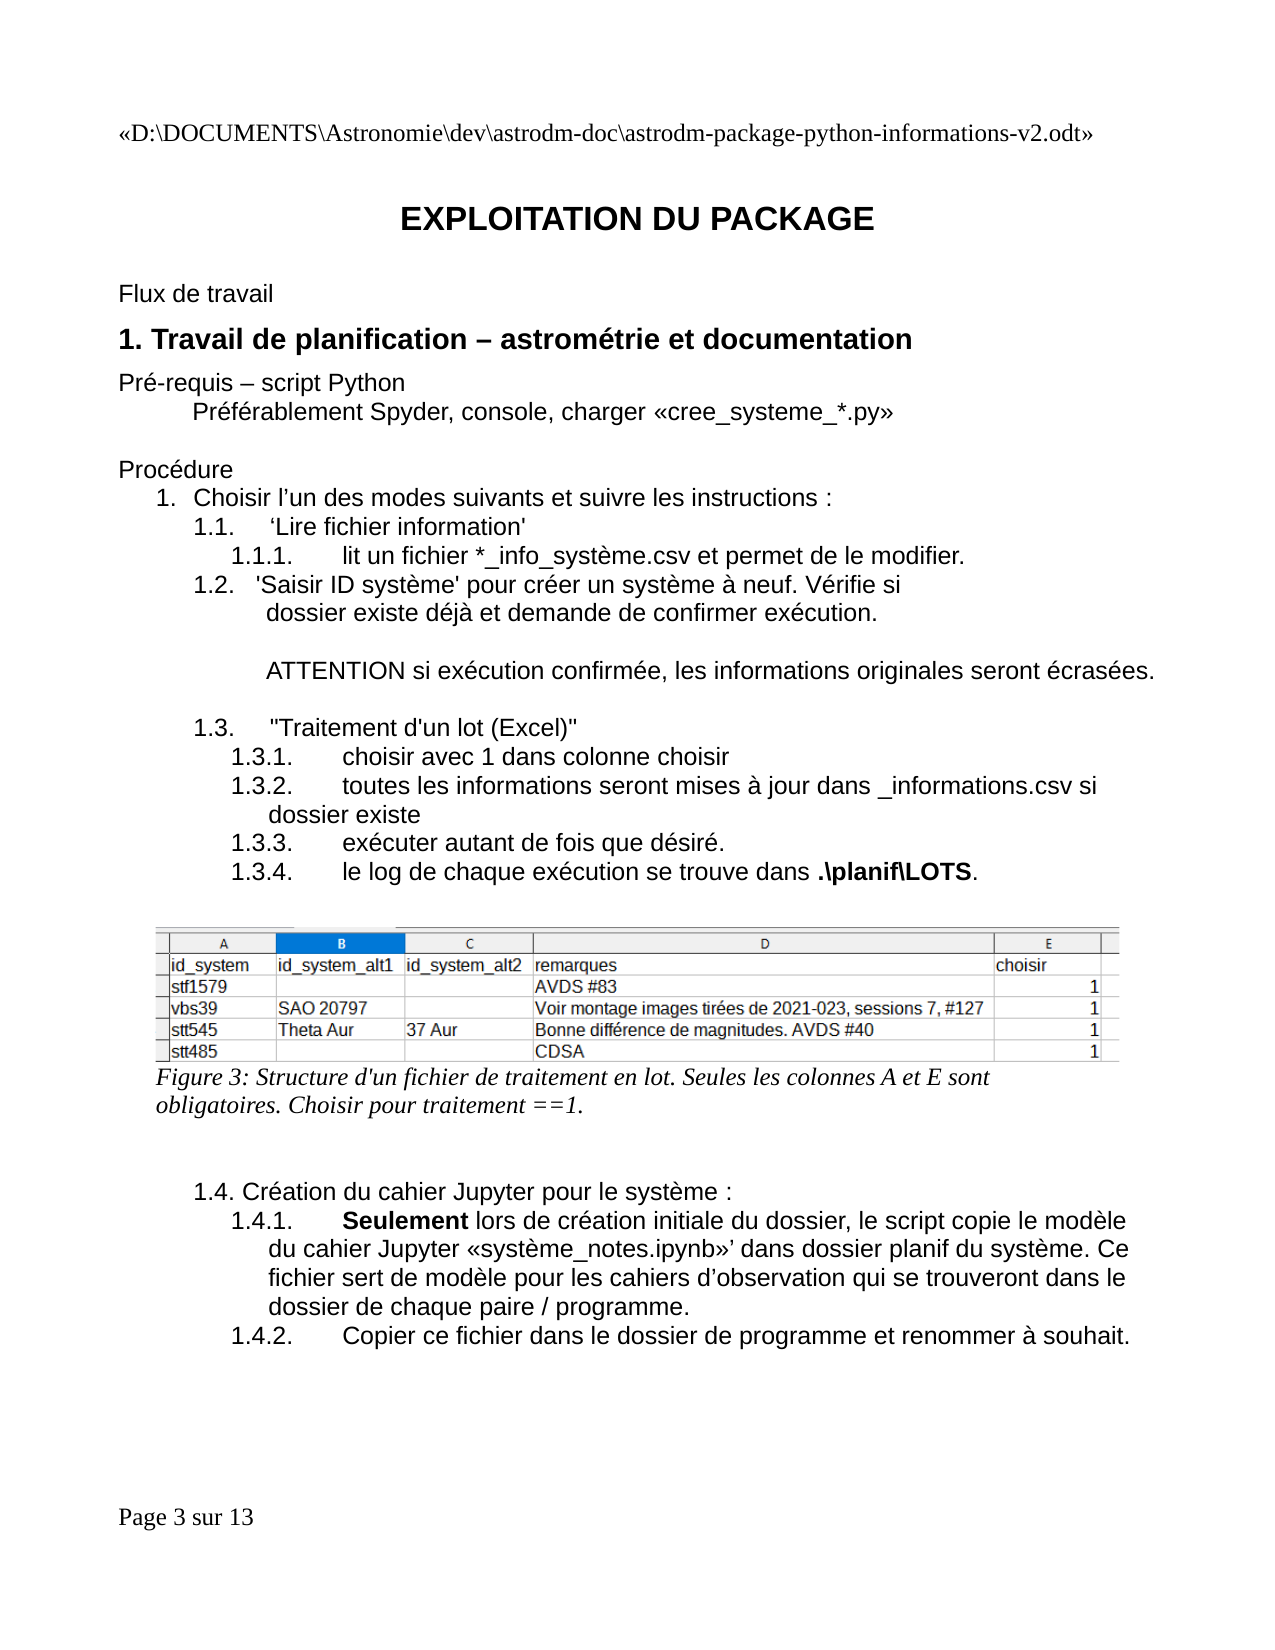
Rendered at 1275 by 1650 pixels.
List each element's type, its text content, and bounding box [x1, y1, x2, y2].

list "Traitement d'un lot (Excel)" [193, 713, 1157, 742]
list lit un fichier *_info_système.csv et permet de le modifier. [231, 541, 1157, 570]
list Création du cahier Jupyter pour le système : [193, 1177, 1157, 1206]
list ‘Lire fichier information' [193, 512, 1157, 541]
list exécuter autant de fois que désiré. [231, 828, 1157, 857]
text Préférablement Spyder, console, charger «cree_systeme_*.py» [118, 397, 1157, 426]
list 'Saisir ID système' pour créer un système à neuf. Vérifie si [193, 570, 1157, 598]
list choisir avec 1 dans colonne choisir [231, 742, 1157, 771]
text Flux de travail [118, 279, 1157, 308]
text dossier existe déjà et demande de confirmer exécution. [118, 598, 1157, 627]
list Seulement lors de création initiale du dossier, le script copie le modèle du cahier Jupyter «système_notes.ipynb»’ dans dossier planif du système. Ce fichier sert de modèle pour les cahiers d’observation qui se trouveront dans le dossier de chaque paire / programme. [231, 1206, 1157, 1321]
subtitle 1. Travail de planification – astrométrie et documentation [118, 322, 1157, 356]
picture [155, 927, 1120, 1062]
list Copier ce fichier dans le dossier de programme et renommer à souhait. [231, 1321, 1157, 1349]
text ATTENTION si exécution confirmée, les informations originales seront écrasées. [118, 656, 1157, 685]
list toutes les informations seront mises à jour dans _informations.csv si dossier existe [231, 771, 1157, 828]
list Choisir l’un des modes suivants et suivre les instructions : [156, 483, 1157, 512]
text Procédure [118, 455, 1157, 483]
text Pré-requis – script Python [118, 368, 1157, 397]
text Figure 3: Structure d'un fichier de traitement en lot. Seules les colonnes A et E sont obligatoires. Choisir pour traitement ==1. [156, 1062, 1119, 1119]
subtitle EXPLOITATION DU PACKAGE [118, 199, 1157, 238]
list le log de chaque exécution se trouve dans .\planif\LOTS. [231, 857, 1157, 886]
